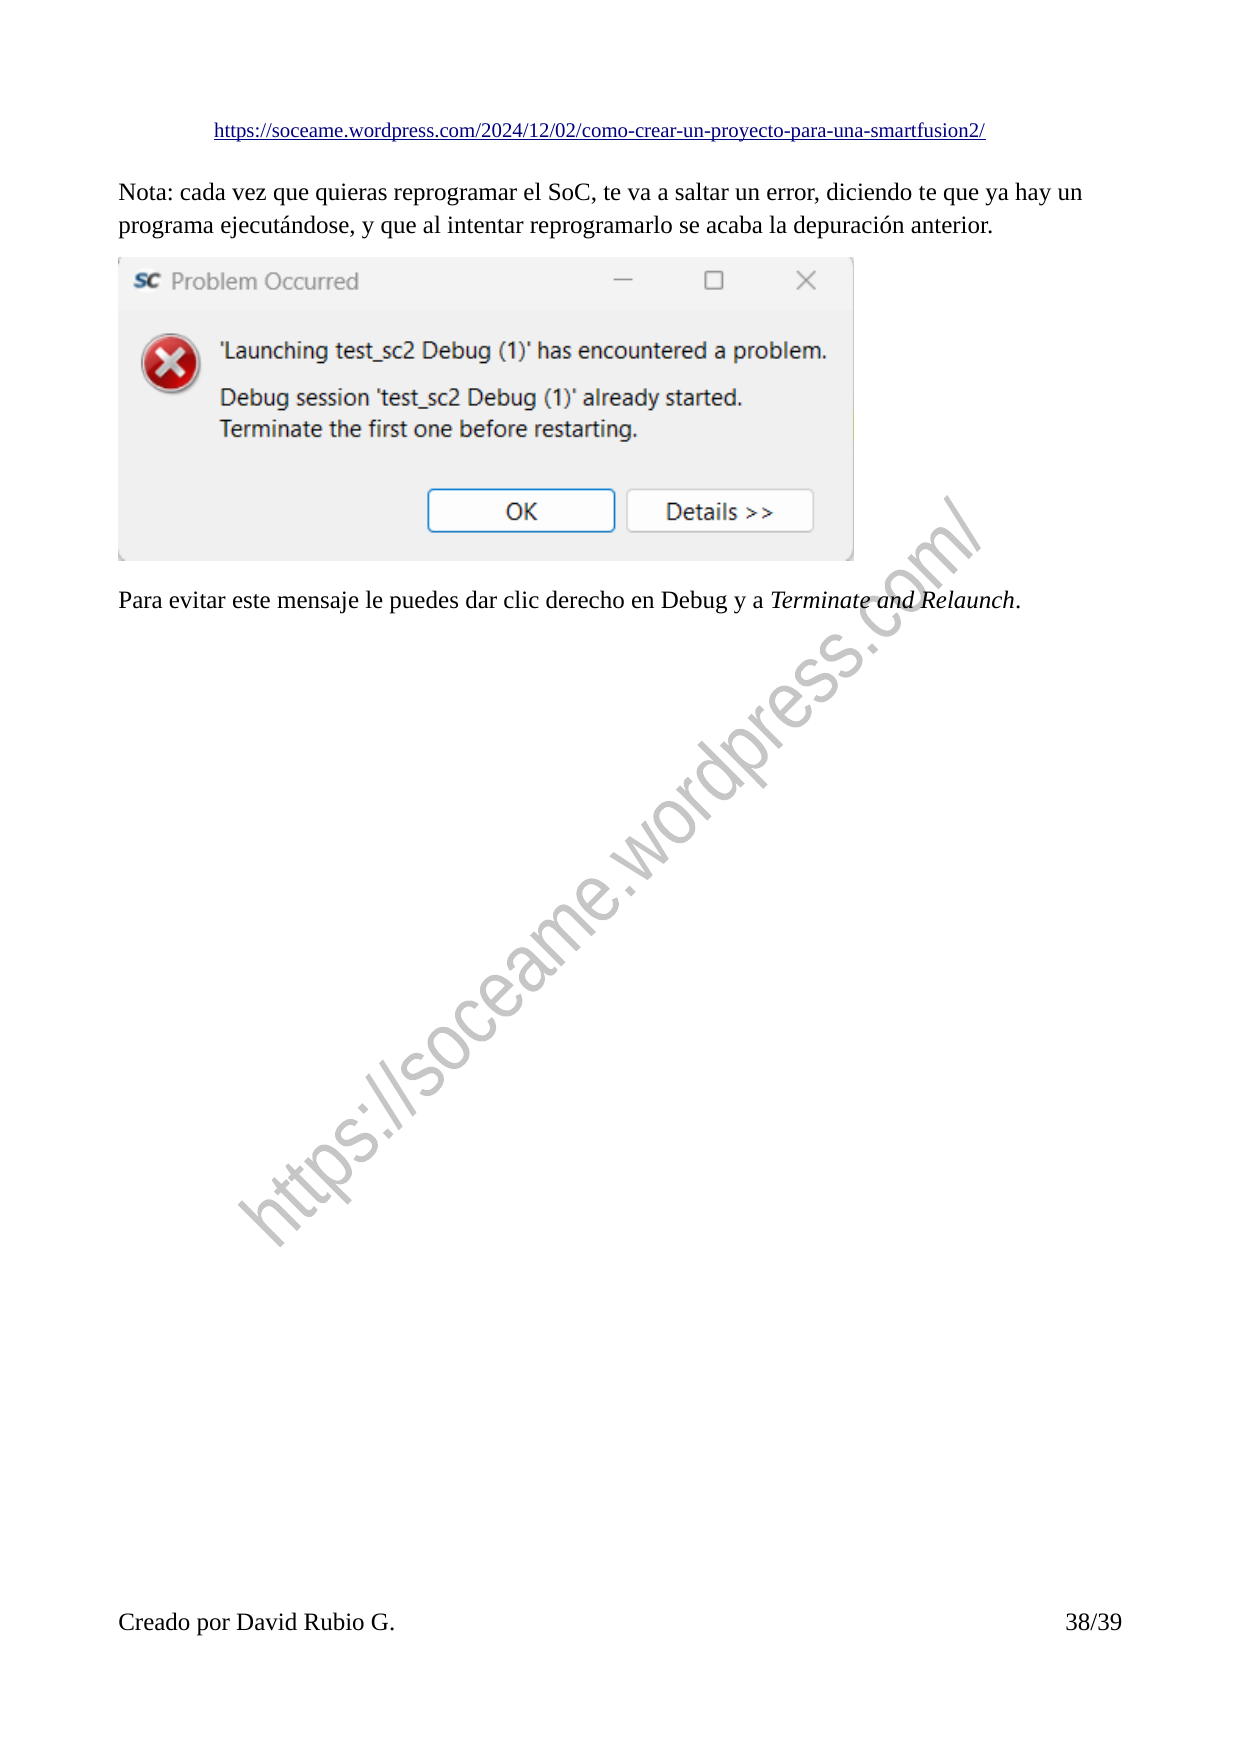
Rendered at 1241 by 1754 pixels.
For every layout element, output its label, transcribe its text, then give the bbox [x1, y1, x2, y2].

picture [118, 257, 854, 561]
text Para evitar este mensaje le puedes dar clic derecho en Debug y a Terminate and Relaunch. [118, 585, 1122, 614]
text Nota: cada vez que quieras reprogramar el SoC, te va a saltar un error, diciendo te que ya hay un programa ejecutándose, y que al intentar reprogramarlo se acaba la depuración anterior. [118, 177, 1122, 239]
